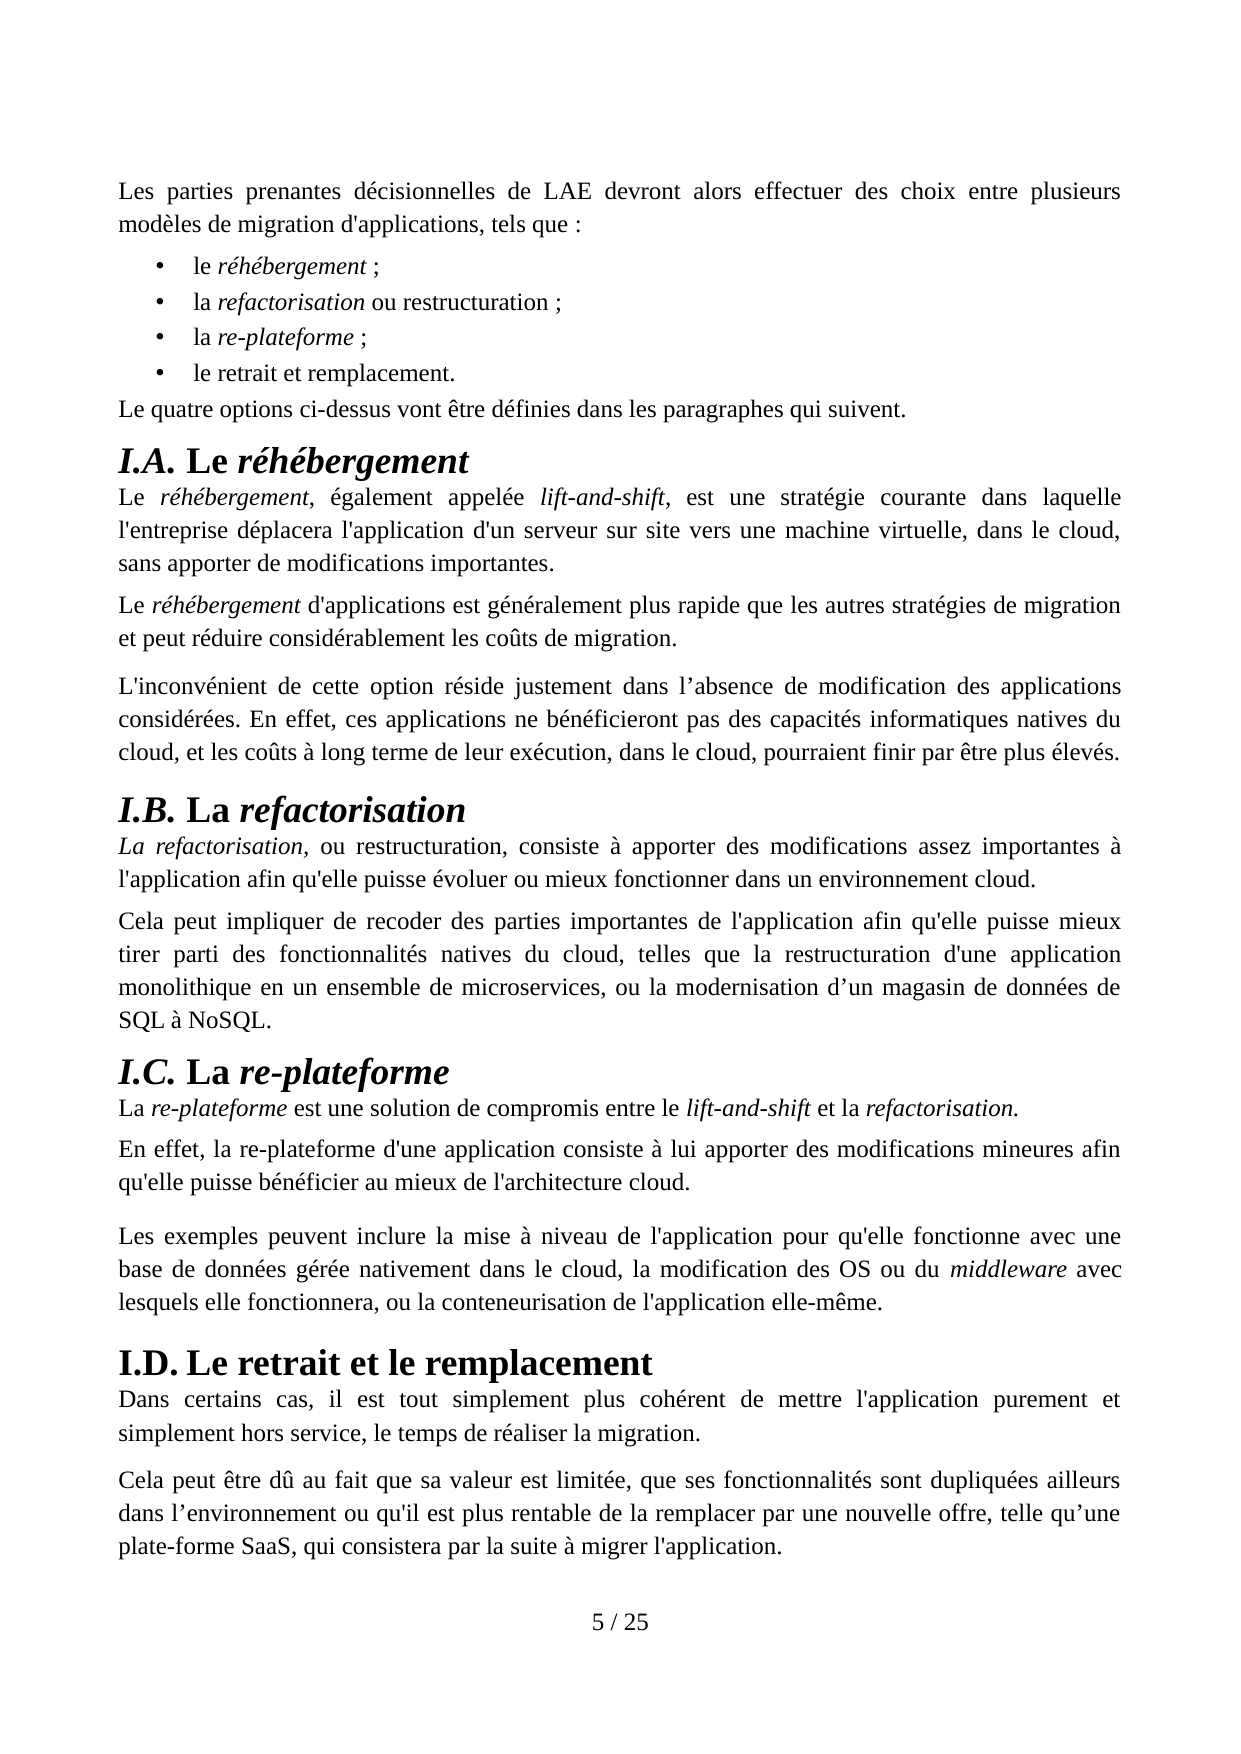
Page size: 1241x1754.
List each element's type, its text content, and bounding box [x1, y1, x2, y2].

text L'inconvénient de cette option réside justement dans l’absence de modification des applications considérées. En effet, ces applications ne bénéficieront pas des capacités informatiques natives du cloud, et les coûts à long terme de leur exécution, dans le cloud, pourraient finir par être plus élevés. [118, 671, 1122, 766]
text Les exemples peuvent inclure la mise à niveau de l'application pour qu'elle fonctionne avec une base de données gérée nativement dans le cloud, la modification des OS ou du middleware avec lesquels elle fonctionnera, ou la conteneurisation de l'application elle-même. [118, 1221, 1122, 1316]
text Cela peut impliquer de recoder des parties importantes de l'application afin qu'elle puisse mieux tirer parti des fonctionnalités natives du cloud, telles que la restructuration d'une application monolithique en un ensemble de microservices, ou la modernisation d’un magasin de données de SQL à NoSQL. [118, 906, 1122, 1034]
text La re-plateforme est une solution de compromis entre le lift-and-shift et la refactorisation. [118, 1093, 1122, 1121]
text Le réhébergement d'applications est généralement plus rapide que les autres stratégies de migration et peut réduire considérablement les coûts de migration. [118, 590, 1122, 652]
text Le réhébergement, également appelée lift-and-shift, est une stratégie courante dans laquelle l'entreprise déplacera l'application d'un serveur sur site vers une machine virtuelle, dans le cloud, sans apporter de modifications importantes. [118, 482, 1122, 577]
list la refactorisation ou restructuration ; [156, 287, 1122, 316]
subtitle La re-plateforme [118, 1049, 1122, 1093]
text Le quatre options ci-dessus vont être définies dans les paragraphes qui suivent. [118, 394, 1122, 423]
text La refactorisation, ou restructuration, consiste à apporter des modifications assez importantes à l'application afin qu'elle puisse évoluer ou mieux fonctionner dans un environnement cloud. [118, 831, 1122, 893]
text En effet, la re-plateforme d'une application consiste à lui apporter des modifications mineures afin qu'elle puisse bénéficier au mieux de l'architecture cloud. [118, 1134, 1122, 1196]
list le retrait et remplacement. [156, 358, 1122, 387]
text Cela peut être dû au fait que sa valeur est limitée, que ses fonctionnalités sont dupliquées ailleurs dans l’environnement ou qu'il est plus rentable de la remplacer par une nouvelle offre, telle qu’une plate-forme SaaS, qui consistera par la suite à migrer l'application. [118, 1465, 1122, 1560]
text Dans certains cas, il est tout simplement plus cohérent de mettre l'application purement et simplement hors service, le temps de réaliser la migration. [118, 1384, 1122, 1446]
subtitle La refactorisation [118, 787, 1122, 831]
list la re-plateforme ; [156, 322, 1122, 351]
subtitle Le réhébergement [118, 439, 1122, 482]
list le réhébergement ; [156, 251, 1122, 280]
text Les parties prenantes décisionnelles de LAE devront alors effectuer des choix entre plusieurs modèles de migration d'applications, tels que : [118, 176, 1122, 238]
subtitle Le retrait et le remplacement [118, 1341, 1122, 1384]
